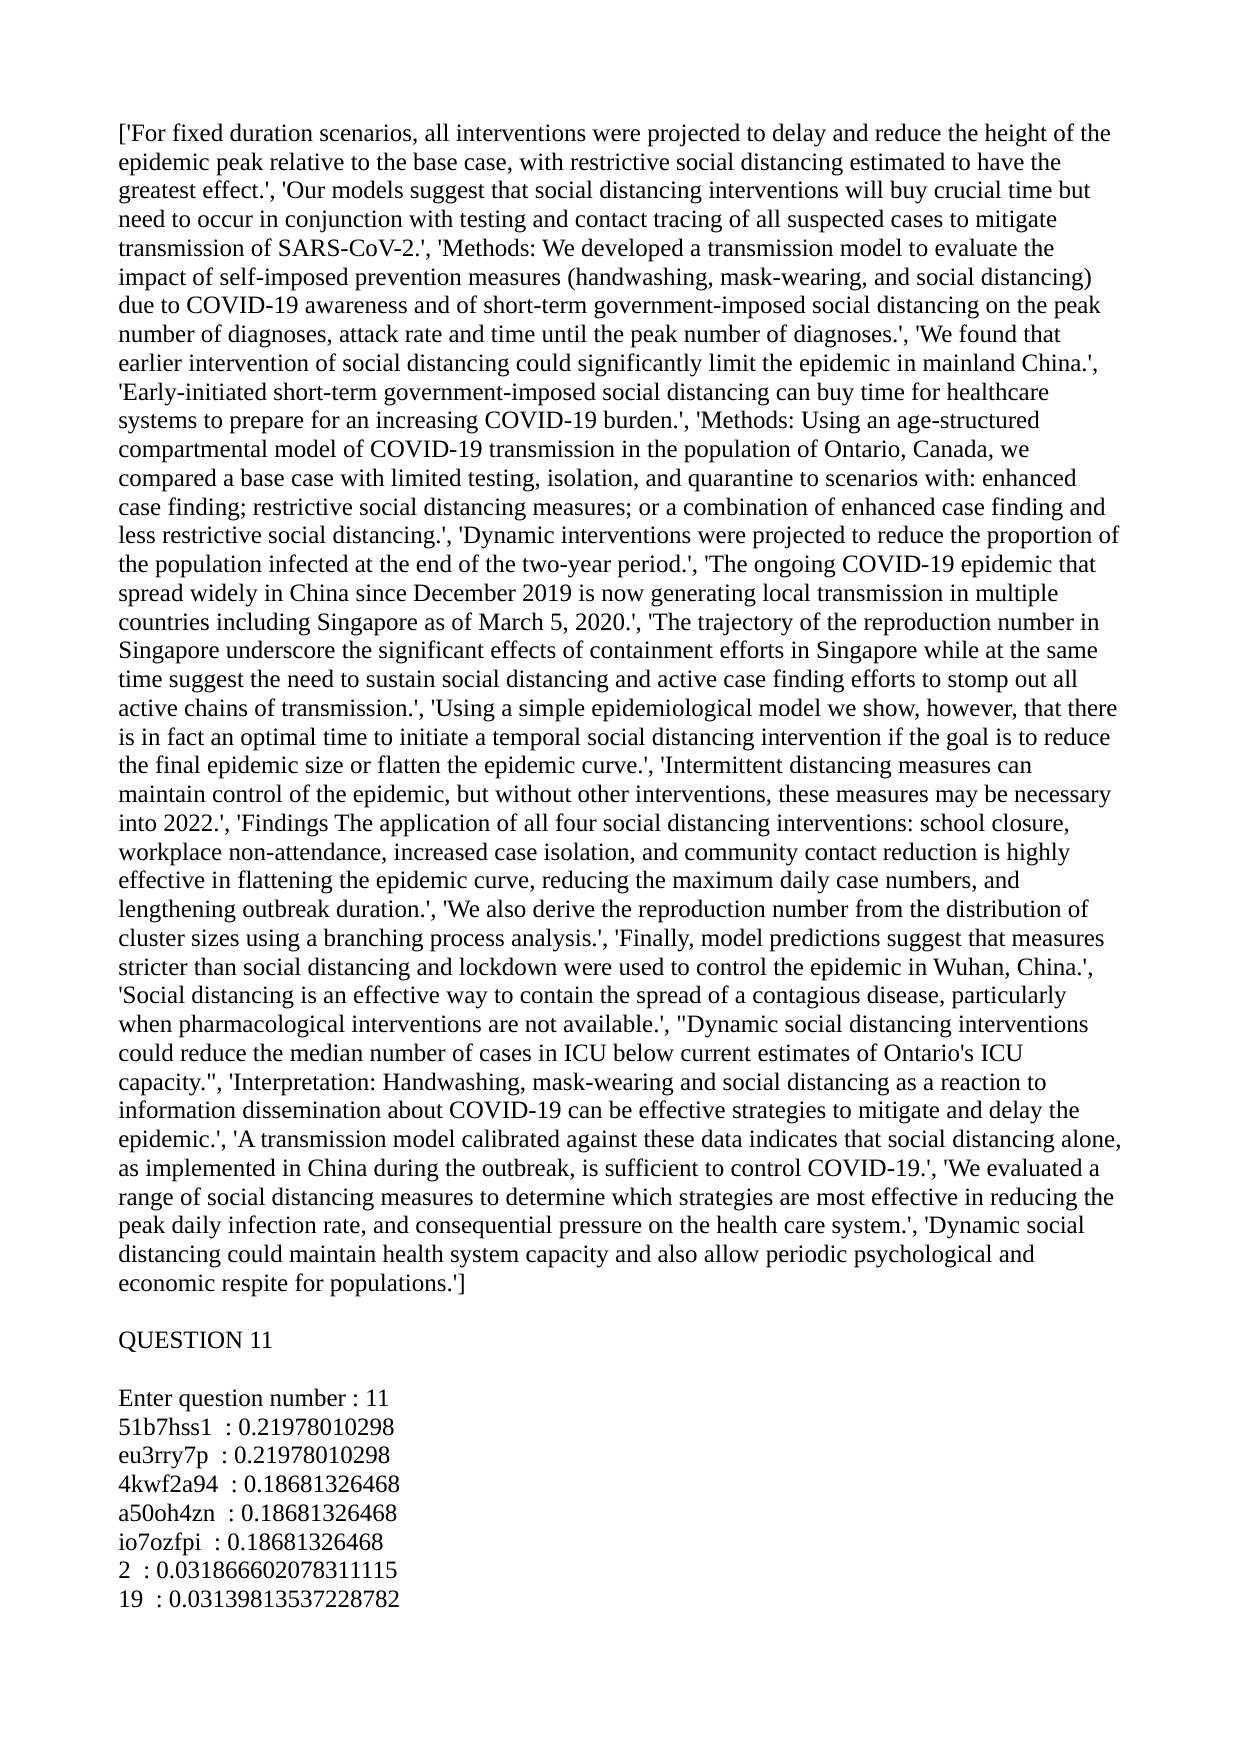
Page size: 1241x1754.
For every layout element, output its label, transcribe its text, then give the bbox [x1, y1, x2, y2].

text Enter question number : 11 [118, 1383, 1122, 1412]
text 2 : 0.031866602078311115 [118, 1556, 1122, 1584]
text io7ozfpi : 0.18681326468 [118, 1527, 1122, 1556]
text QUESTION 11 [118, 1326, 1122, 1354]
text 51b7hss1 : 0.21978010298 [118, 1412, 1122, 1441]
text 19 : 0.03139813537228782 [118, 1584, 1122, 1613]
text ['For fixed duration scenarios, all interventions were projected to delay and reduce the height of the epidemic peak relative to the base case, with restrictive social distancing estimated to have the greatest effect.', 'Our models suggest that social distancing interventions will buy crucial time but need to occur in conjunction with testing and contact tracing of all suspected cases to mitigate transmission of SARS-CoV-2.', 'Methods: We developed a transmission model to evaluate the impact of self-imposed prevention measures (handwashing, mask-wearing, and social distancing) due to COVID-19 awareness and of short-term government-imposed social distancing on the peak number of diagnoses, attack rate and time until the peak number of diagnoses.', 'We found that earlier intervention of social distancing could significantly limit the epidemic in mainland China.', 'Early-initiated short-term government-imposed social distancing can buy time for healthcare systems to prepare for an increasing COVID-19 burden.', 'Methods: Using an age-structured compartmental model of COVID-19 transmission in the population of Ontario, Canada, we compared a base case with limited testing, isolation, and quarantine to scenarios with: enhanced case finding; restrictive social distancing measures; or a combination of enhanced case finding and less restrictive social distancing.', 'Dynamic interventions were projected to reduce the proportion of the population infected at the end of the two-year period.', 'The ongoing COVID-19 epidemic that spread widely in China since December 2019 is now generating local transmission in multiple countries including Singapore as of March 5, 2020.', 'The trajectory of the reproduction number in Singapore underscore the significant effects of containment efforts in Singapore while at the same time suggest the need to sustain social distancing and active case finding efforts to stomp out all active chains of transmission.', 'Using a simple epidemiological model we show, however, that there is in fact an optimal time to initiate a temporal social distancing intervention if the goal is to reduce the final epidemic size or flatten the epidemic curve.', 'Intermittent distancing measures can maintain control of the epidemic, but without other interventions, these measures may be necessary into 2022.', 'Findings The application of all four social distancing interventions: school closure, workplace non-attendance, increased case isolation, and community contact reduction is highly effective in flattening the epidemic curve, reducing the maximum daily case numbers, and lengthening outbreak duration.', 'We also derive the reproduction number from the distribution of cluster sizes using a branching process analysis.', 'Finally, model predictions suggest that measures stricter than social distancing and lockdown were used to control the epidemic in Wuhan, China.', 'Social distancing is an effective way to contain the spread of a contagious disease, particularly when pharmacological interventions are not available.', "Dynamic social distancing interventions could reduce the median number of cases in ICU below current estimates of Ontario's ICU capacity.", 'Interpretation: Handwashing, mask-wearing and social distancing as a reaction to information dissemination about COVID-19 can be effective strategies to mitigate and delay the epidemic.', 'A transmission model calibrated against these data indicates that social distancing alone, as implemented in China during the outbreak, is sufficient to control COVID-19.', 'We evaluated a range of social distancing measures to determine which strategies are most effective in reducing the peak daily infection rate, and consequential pressure on the health care system.', 'Dynamic social distancing could maintain health system capacity and also allow periodic psychological and economic respite for populations.'] [118, 118, 1122, 1297]
text a50oh4zn : 0.18681326468 [118, 1498, 1122, 1527]
text eu3rry7p : 0.21978010298 [118, 1441, 1122, 1469]
text 4kwf2a94 : 0.18681326468 [118, 1469, 1122, 1498]
